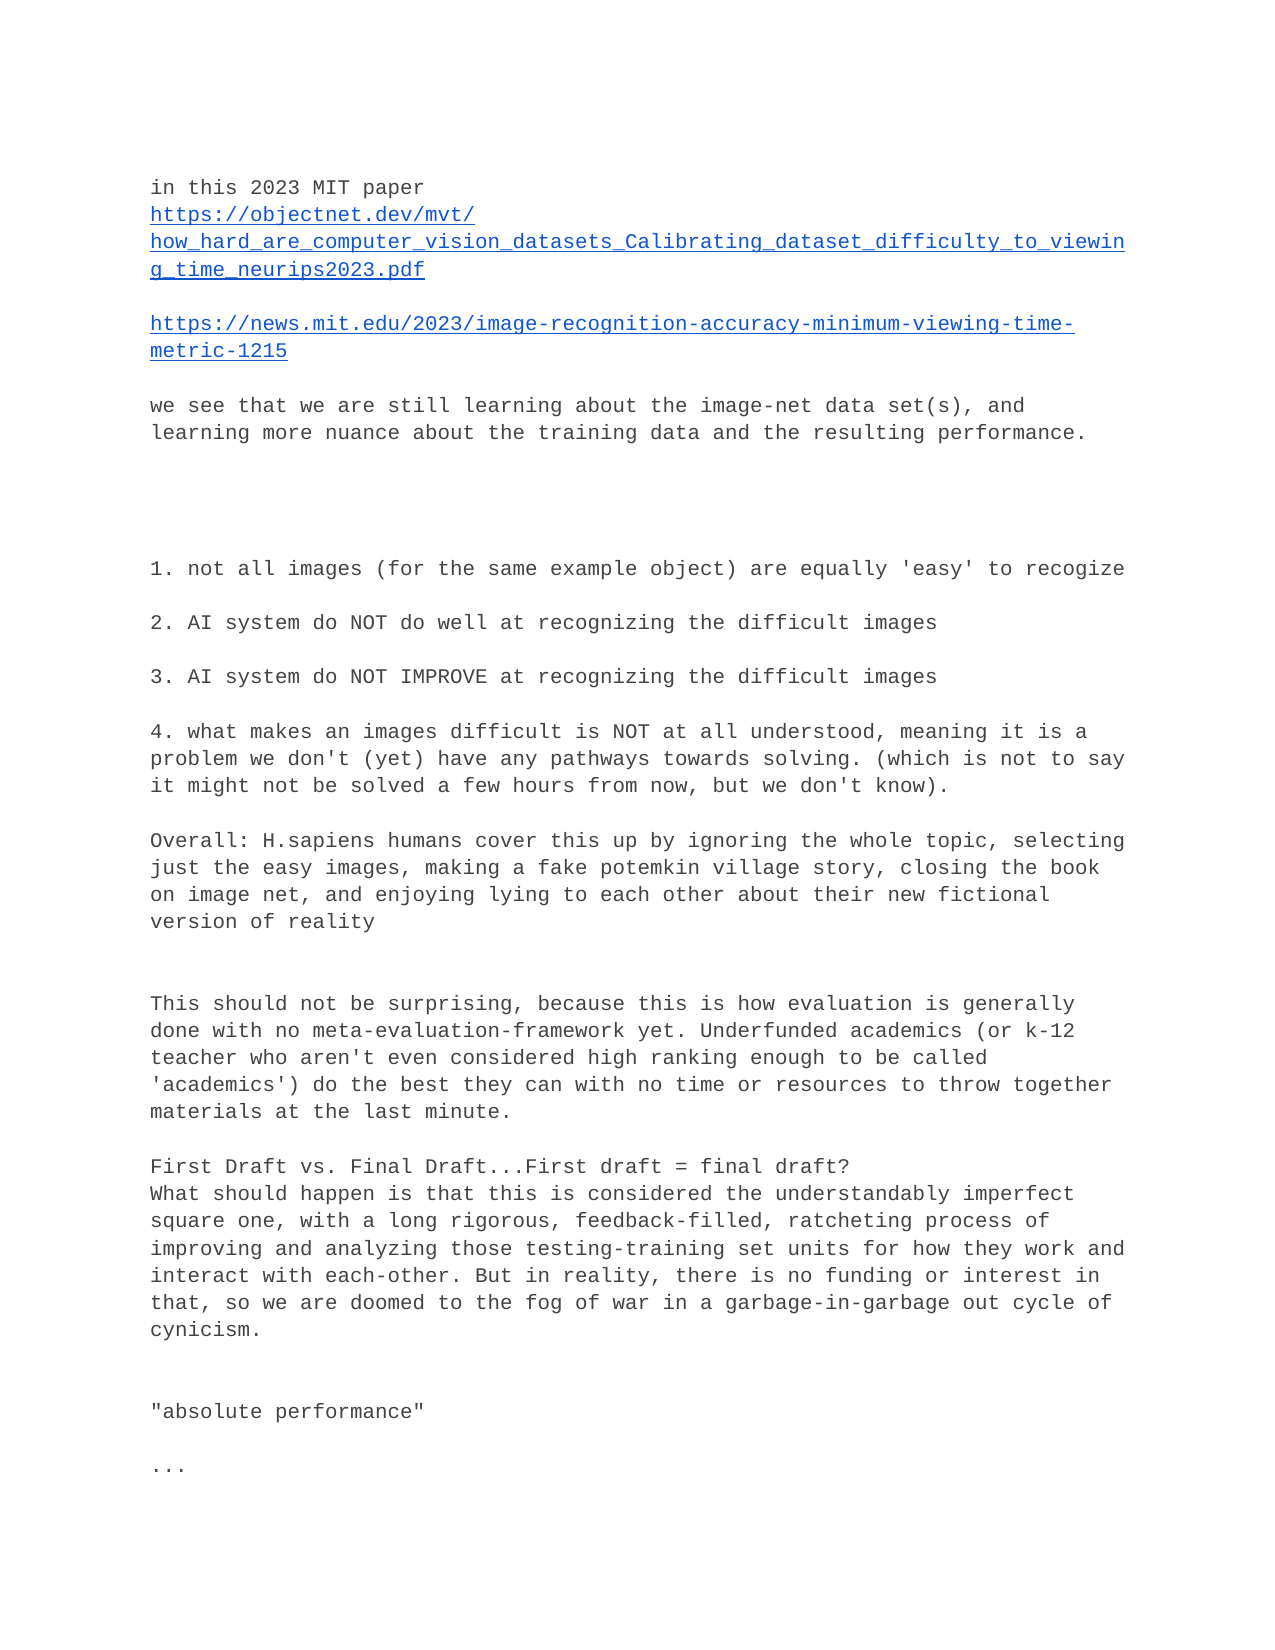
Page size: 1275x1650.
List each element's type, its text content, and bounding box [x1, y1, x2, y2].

text First Draft vs. Final Draft...First draft = final draft? [150, 1156, 1125, 1179]
text https://objectnet.dev/mvt/how_hard_are_computer_vision_datasets_Calibrating_dataset_difficulty_to_viewin [150, 204, 1125, 251]
text ... [150, 1455, 1125, 1479]
text 3. AI system do NOT IMPROVE at recognizing the difficult images [150, 667, 1125, 690]
text in this 2023 MIT paper [150, 177, 1125, 201]
text 2. AI system do NOT do well at recognizing the difficult images [150, 612, 1125, 636]
text https://news.mit.edu/2023/image-recognition-accuracy-minimum-viewing-time-metric-1215 [150, 313, 1125, 364]
text 1. not all images (for the same example object) are equally 'easy' to recogize [150, 558, 1125, 581]
text we see that we are still learning about the image-net data set(s), and learning more nuance about the training data and the resulting performance. [150, 395, 1125, 446]
text Overall: H.sapiens humans cover this up by ignoring the whole topic, selecting just the easy images, making a fake potemkin village story, closing the book on image net, and enjoying lying to each other about their new fictional version of reality [150, 830, 1125, 935]
text g_time_neurips2023.pdf [150, 252, 1125, 282]
text 4. what makes an images difficult is NOT at all understood, meaning it is a problem we don't (yet) have any pathways towards solving. (which is not to say it might not be solved a few hours from now, but we don't know). [150, 721, 1125, 799]
text What should happen is that this is considered the understandably imperfect square one, with a long rigorous, feedback-filled, ratcheting process of improving and analyzing those testing-training set units for how they work and interact with each-other. But in reality, there is no funding or interest in that, so we are doomed to the fog of war in a garbage-in-garbage out cycle of cynicism. [150, 1183, 1125, 1343]
text "absolute performance" [150, 1401, 1125, 1424]
text This should not be surprising, because this is how evaluation is generally done with no meta-evaluation-framework yet. Underfunded academics (or k-12 teacher who aren't even considered high ranking enough to be called 'academics') do the best they can with no time or resources to throw together materials at the last minute. [150, 993, 1125, 1125]
